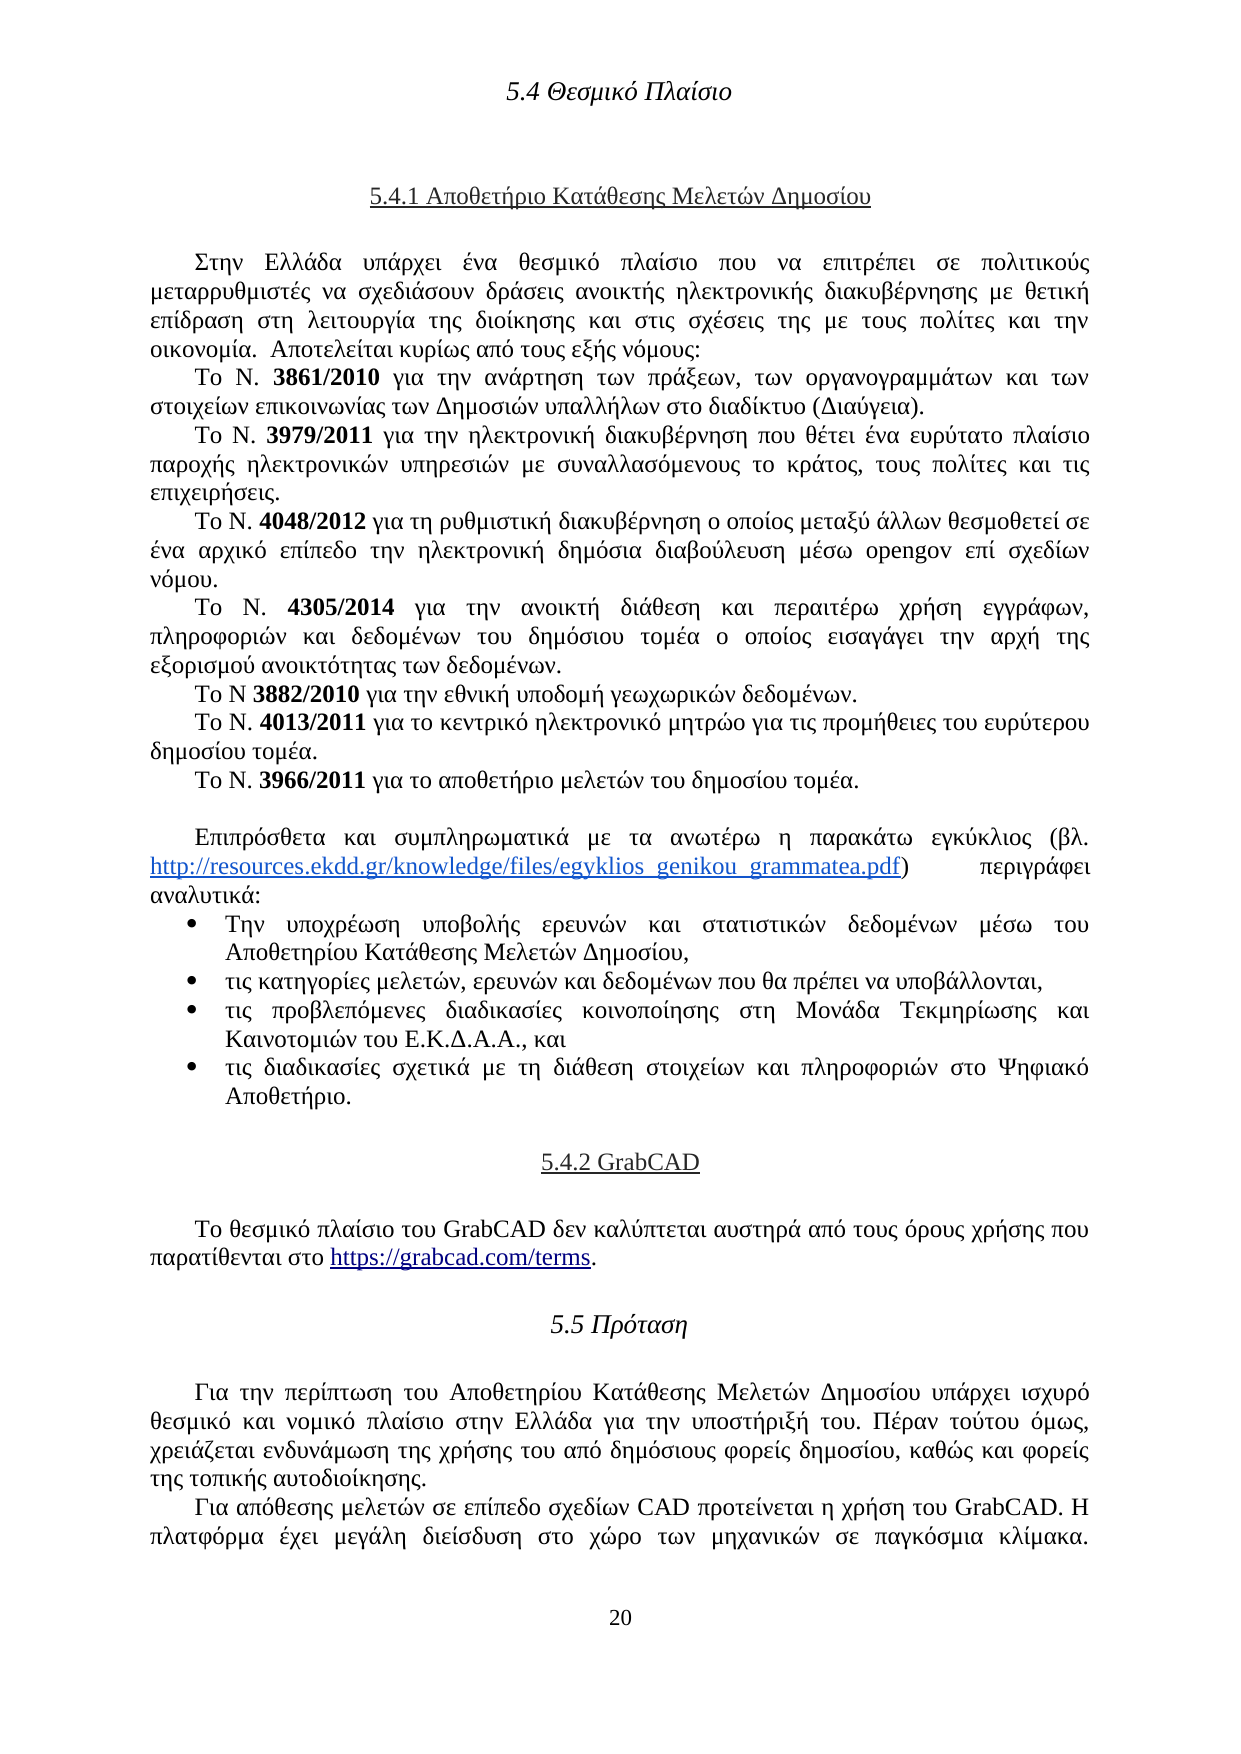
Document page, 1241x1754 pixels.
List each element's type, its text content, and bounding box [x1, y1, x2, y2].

text Το Ν 3882/2010 για την εθνική υποδομή γεωχωρικών δεδομένων. [150, 679, 1091, 707]
list τις προβλεπόμενες διαδικασίες κοινοποίησης στη Μονάδα Τεκμηρίωσης και Καινοτομιών του Ε.Κ.Δ.Α.Α., και [187, 995, 1091, 1052]
text Για την περίπτωση του Αποθετηρίου Κατάθεσης Μελετών Δημοσίου υπάρχει ισχυρό θεσμικό και νομικό πλαίσιο στην Ελλάδα για την υποστήριξή του. Πέραν τούτου όμως, χρειάζεται ενδυνάμωση της χρήσης του από δημόσιους φορείς δημοσίου, καθώς και φορείς της τοπικής αυτοδιοίκησης. [150, 1377, 1091, 1492]
subtitle 5.4 Θεσμικό Πλαίσιο [150, 75, 1091, 106]
text Στην Ελλάδα υπάρχει ένα θεσμικό πλαίσιο που να επιτρέπει σε πολιτικούς μεταρρυθμιστές να σχεδιάσουν δράσεις ανοικτής ηλεκτρονικής διακυβέρνησης με θετική επίδραση στη λειτουργία της διοίκησης και στις σχέσεις της με τους πολίτες και την οικονομία. Αποτελείται κυρίως από τους εξής νόμους: [150, 247, 1091, 362]
subtitle 5.4.2 GrabCAD [150, 1147, 1091, 1176]
text Το Ν. 4305/2014 για την ανοικτή διάθεση και περαιτέρω χρήση εγγράφων, πληροφοριών και δεδομένων του δημόσιου τομέα ο οποίος εισαγάγει την αρχή της εξορισμού ανοικτότητας των δεδομένων. [150, 592, 1091, 679]
list Την υποχρέωση υποβολής ερευνών και στατιστικών δεδομένων μέσω του Αποθετηρίου Κατάθεσης Μελετών Δημοσίου, [187, 909, 1091, 966]
text Το Ν. 3979/2011 για την ηλεκτρονική διακυβέρνηση που θέτει ένα ευρύτατο πλαίσιο παροχής ηλεκτρονικών υπηρεσιών με συναλλασόμενους το κράτος, τους πολίτες και τις επιχειρήσεις. [150, 420, 1091, 506]
text Για απόθεσης μελετών σε επίπεδο σχεδίων CAD προτείνεται η χρήση του GrabCAD. Η πλατφόρμα έχει μεγάλη διείσδυση στο χώρο των μηχανικών σε παγκόσμια κλίμακα. [150, 1492, 1091, 1550]
subtitle 5.4.1 Αποθετήριο Κατάθεσης Μελετών Δημοσίου [150, 181, 1091, 210]
subtitle 5.5 Πρόταση [150, 1309, 1091, 1340]
list τις κατηγορίες μελετών, ερευνών και δεδομένων που θα πρέπει να υποβάλλονται, [187, 966, 1091, 995]
text Το θεσμικό πλαίσιο του GrabCAD δεν καλύπτεται αυστηρά από τους όρους χρήσης που παρατίθενται στο https://grabcad.com/terms. [150, 1214, 1091, 1271]
text To N. 4048/2012 για τη ρυθμιστική διακυβέρνηση ο οποίος μεταξύ άλλων θεσμοθετεί σε ένα αρχικό επίπεδο την ηλεκτρονική δημόσια διαβούλευση μέσω opengov επί σχεδίων νόμου. [150, 506, 1091, 592]
text Επιπρόσθετα και συμπληρωματικά με τα ανωτέρω η παρακάτω εγκύκλιος (βλ. http://resources.ekdd.gr/knowledge/files/egyklios_genikou_grammatea.pdf) περιγράφει αναλυτικά: [150, 822, 1091, 909]
text Το Ν. 4013/2011 για το κεντρικό ηλεκτρονικό μητρώο για τις προμήθειες του ευρύτερου δημοσίου τομέα. [150, 707, 1091, 765]
text Το Ν. 3861/2010 για την ανάρτηση των πράξεων, των οργανογραμμάτων και των στοιχείων επικοινωνίας των Δημοσιών υπαλλήλων στο διαδίκτυο (Διαύγεια). [150, 362, 1091, 420]
text Το Ν. 3966/2011 για το αποθετήριο μελετών του δημοσίου τομέα. [150, 765, 1091, 794]
list τις διαδικασίες σχετικά με τη διάθεση στοιχείων και πληροφοριών στο Ψηφιακό Αποθετήριο. [187, 1052, 1091, 1110]
